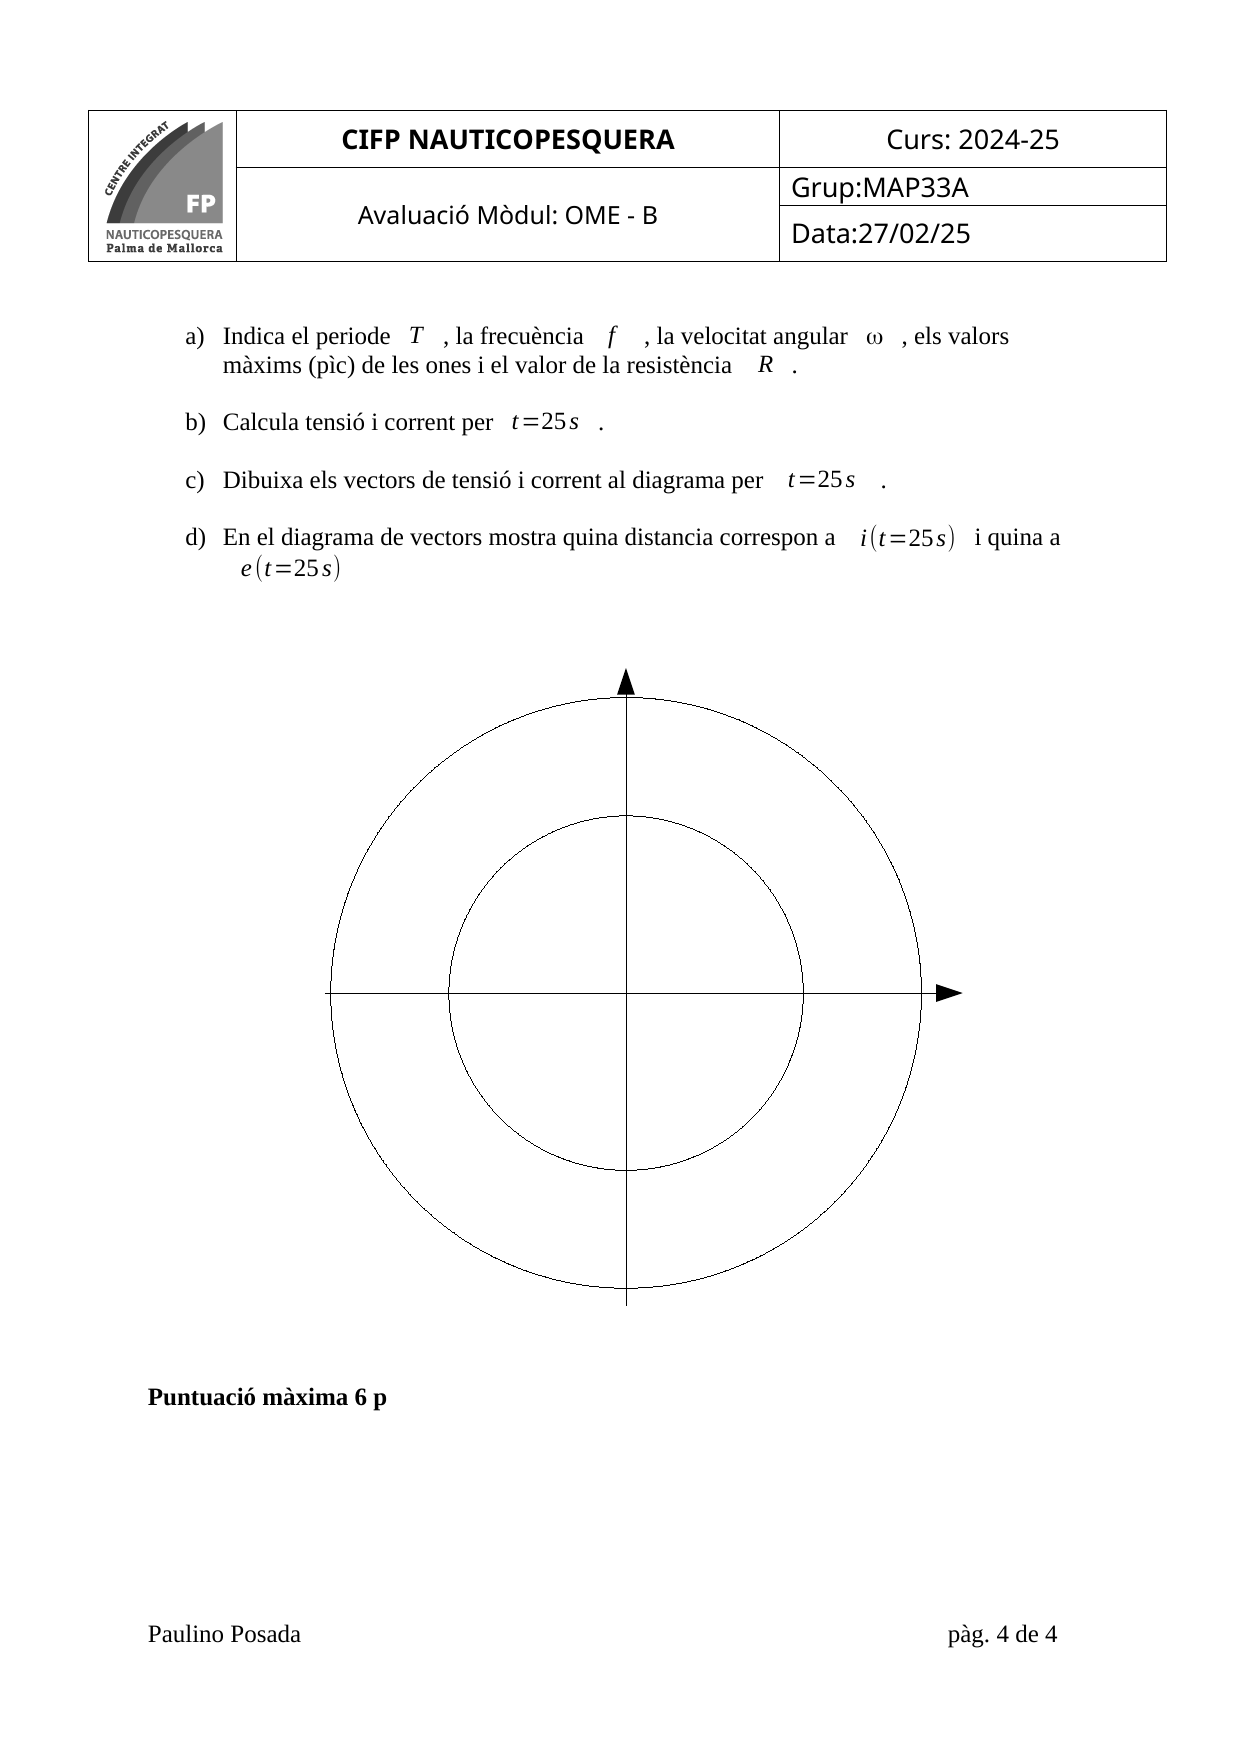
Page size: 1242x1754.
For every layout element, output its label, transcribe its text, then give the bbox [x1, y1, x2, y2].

list Calcula tensió i corrent per. [185, 407, 1094, 436]
picture [100, 111, 229, 260]
list Dibuixa els vectors de tensió i corrent al diagrama per . [185, 465, 1094, 493]
list Indica el periode, la frecuència , la velocitat angular, els valors màxims (pìc) de les ones i el valor de la resistència . [185, 321, 1094, 378]
text Puntuació màxima 6 p [148, 1382, 1094, 1411]
list En el diagrama de vectors mostra quina distancia correspon a i quina a [185, 522, 1094, 583]
